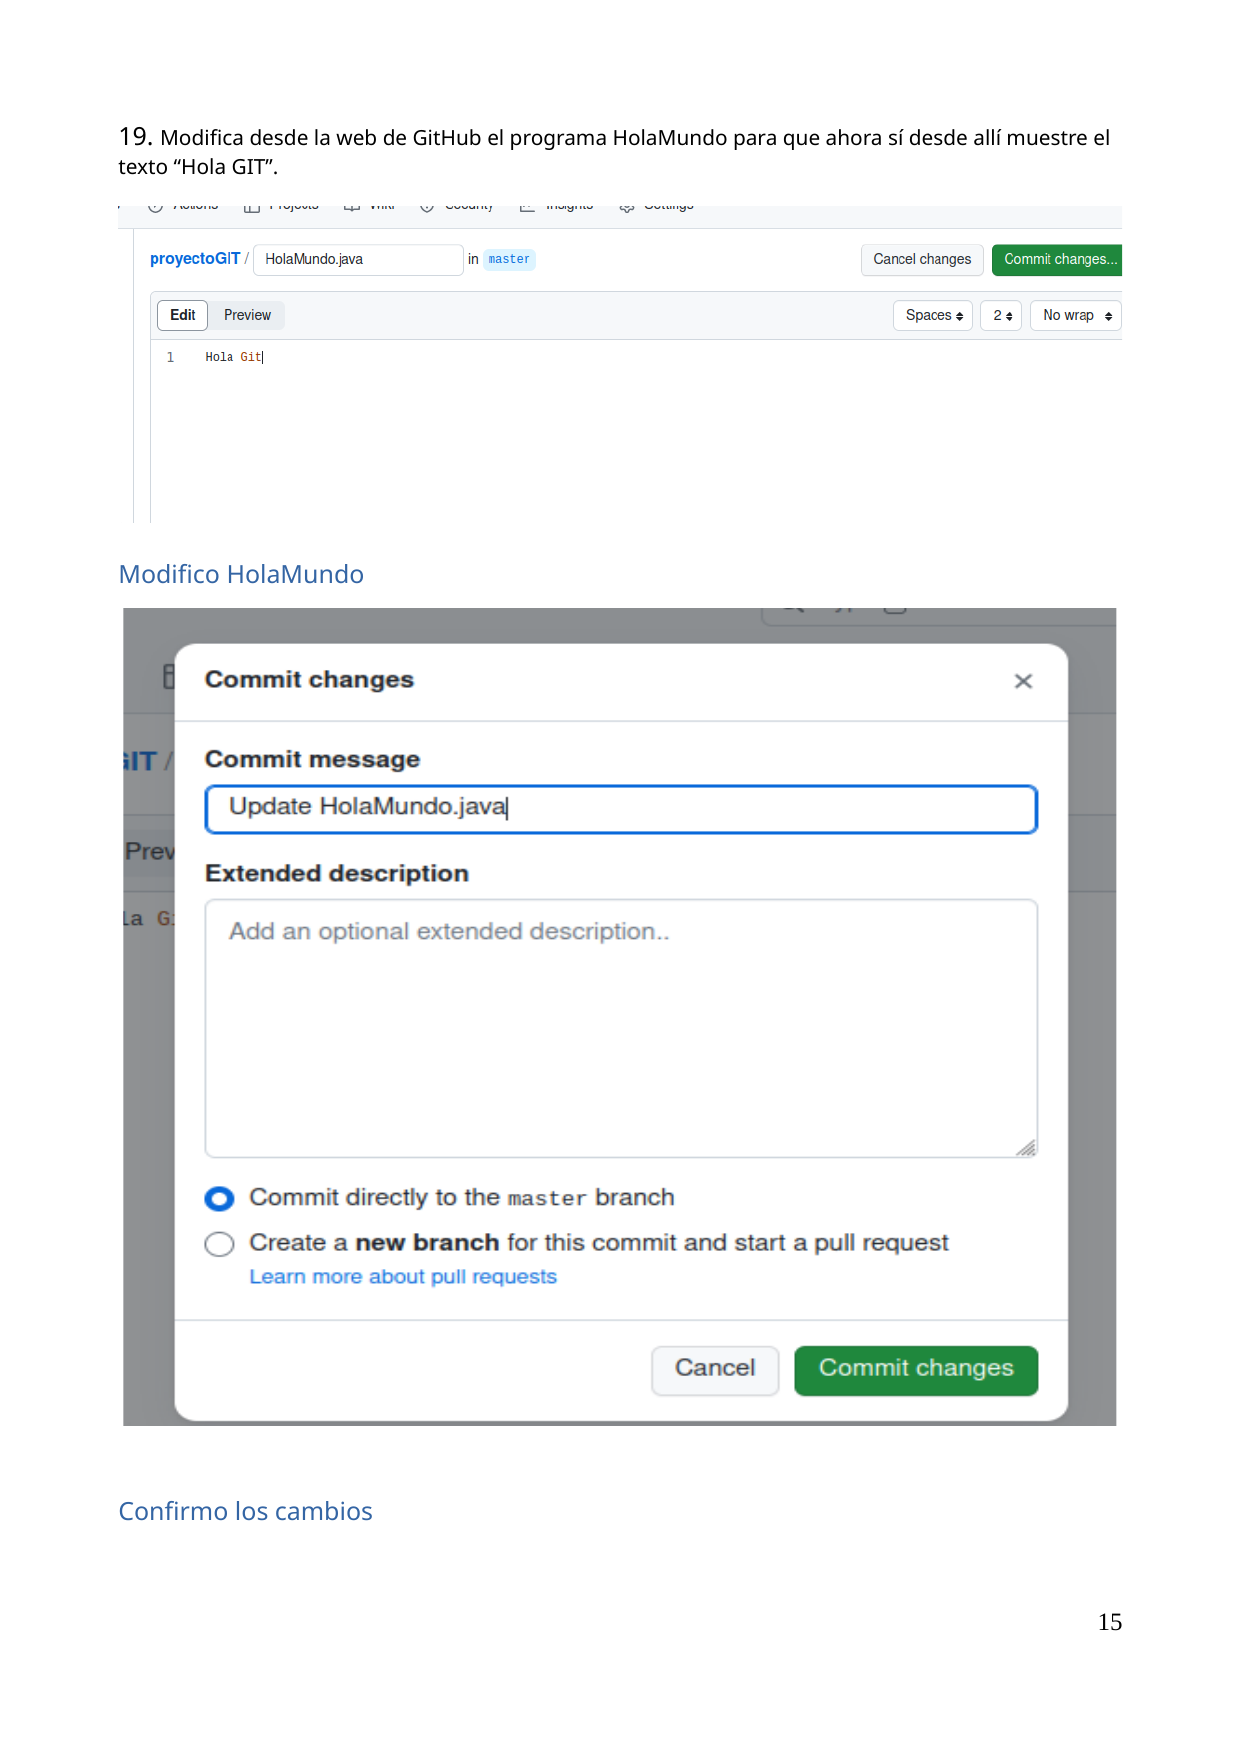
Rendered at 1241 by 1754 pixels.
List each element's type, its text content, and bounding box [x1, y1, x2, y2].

text Confirmo los cambios [118, 1494, 1122, 1528]
text 19. Modifica desde la web de GitHub el programa HolaMundo para que ahora sí desde allí muestre el texto “Hola GIT”. [118, 118, 1122, 181]
picture [123, 608, 1117, 1426]
picture [118, 206, 1123, 523]
text Modifico HolaMundo [118, 557, 1122, 591]
